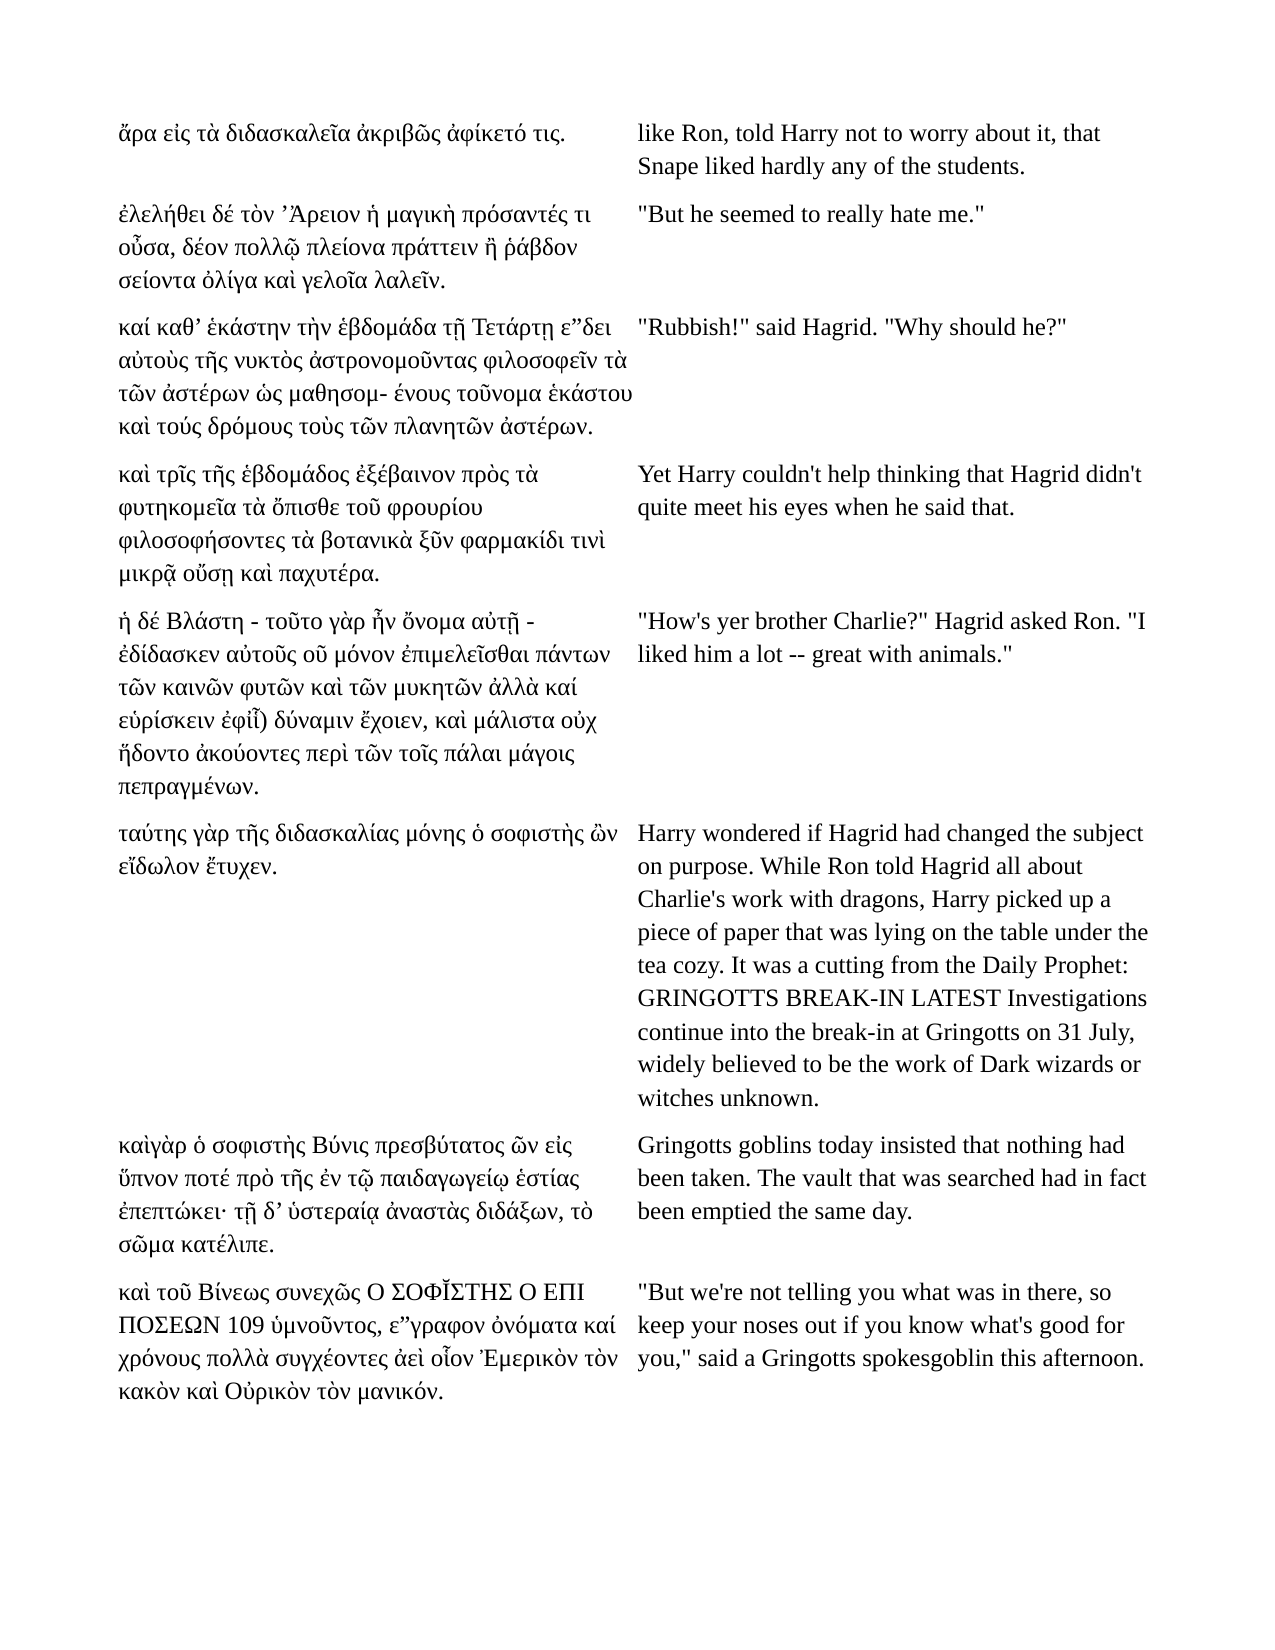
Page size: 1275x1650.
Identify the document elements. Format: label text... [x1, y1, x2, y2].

table_cell "How's yer brother Charlie?" Hagrid asked Ron. "I liked him a lot -- great with animals." [638, 606, 1157, 818]
table_cell ἐλελήθει δέ τὸν ’Ἀρειον ἡ μαγικὴ πρόσαντές τι οὖσα, δέον πολλῷ πλείονα πράττειν ἢ ῥάβδον σείοντα ὀλίγα καὶ γελοῖα λαλεῖν. [118, 199, 637, 312]
table_cell like Ron, told Harry not to worry about it, that Snape liked hardly any of the students. [638, 118, 1157, 199]
table_cell καί καθ’ ἑκάστην τὴν ἑβδομάδα τῇ Τετάρτῃ ε”δει αὐτοὺς τῆς νυκτὸς ἀστρονομοῦντας φιλοσοφεῖν τὰ τῶν ἀστέρων ὡς μαθησομ- ένους τοῦνομα ἑκάστου καὶ τούς δρόμους τοὺς τῶν πλανητῶν ἀστέρων. [118, 313, 637, 459]
table_cell "But he seemed to really hate me." [638, 199, 1157, 312]
table_cell "But we're not telling you what was in there, so keep your noses out if you know what's good for you," said a Gringotts spokesgoblin this afternoon. [638, 1277, 1157, 1423]
table_cell καὶγὰρ ὁ σοφιστὴς Βύνις πρεσβύτατος ῶν εἰς ὕπνον ποτέ πρὸ τῆς ἐν τῷ παιδαγωγείῳ ἑστίας ἐπεπτώκει· τῇ δ’ ὑστεραίᾳ ἀναστὰς διδάξων, τὸ σῶμα κατέλιπε. [118, 1130, 637, 1277]
table_cell καὶ τρῖς τῆς ἑβδομάδος ἐξέβαινον πρὸς τὰ φυτηκομεῖα τὰ ὄπισθε τοῦ φρουρίου φιλοσοφήσοντες τὰ βοτανικὰ ξῦν φαρμακίδι τινὶ μικρᾷ οὔσῃ καὶ παχυτέρα. [118, 459, 637, 606]
table_cell ἄρα εἰς τὰ διδασκαλεῖα ἀκριβῶς ἀφίκετό τις. [118, 118, 637, 199]
table_cell ταύτης γὰρ τῆς διδασκαλίας μόνης ὁ σοφιστὴς ὢν εἴδωλον ἔτυχεν. [118, 819, 637, 1130]
table_cell "Rubbish!" said Hagrid. "Why should he?" [638, 313, 1157, 459]
table_cell καὶ τοῦ Βίνεως συνεχῶς Ο ΣΟΦῘΣΤΗΣ Ο ΕΠΙ ΠΟΣΕΩΝ 109 ὑμνοῦντος, ε”γραφον ὀνόματα καί χρόνους πολλὰ συγχέοντες ἀεὶ οἷον Ἐμερικὸν τὸν κακὸν καὶ Οὐρικὸν τὸν μανικόν. [118, 1277, 637, 1423]
table_cell ἡ δέ Βλάστη - τοῦτο γὰρ ἦν ὄνομα αὐτῇ - ἐδίδασκεν αὐτοῦς οῦ μόνον ἐπιμελεῖσθαι πάντων τῶν καινῶν φυτῶν καὶ τῶν μυκητῶν ἀλλὰ καί εὑρίσκειν ἐφἰἷ) δύναμιν ἔχοιεν, καὶ μάλιστα οὐχ ἥδοντο ἀκούοντες περὶ τῶν τοῖς πάλαι μάγοις πεπραγμένων. [118, 606, 637, 818]
table_cell Gringotts goblins today insisted that nothing had been taken. The vault that was searched had in fact been emptied the same day. [638, 1130, 1157, 1277]
table_cell Yet Harry couldn't help thinking that Hagrid didn't quite meet his eyes when he said that. [638, 459, 1157, 606]
table_cell Harry wondered if Hagrid had changed the subject on purpose. While Ron told Hagrid all about Charlie's work with dragons, Harry picked up a piece of paper that was lying on the table under the tea cozy. It was a cutting from the Daily Prophet: GRINGOTTS BREAK-IN LATEST Investigations continue into the break-in at Gringotts on 31 July, widely believed to be the work of Dark wizards or witches unknown. [638, 819, 1157, 1130]
